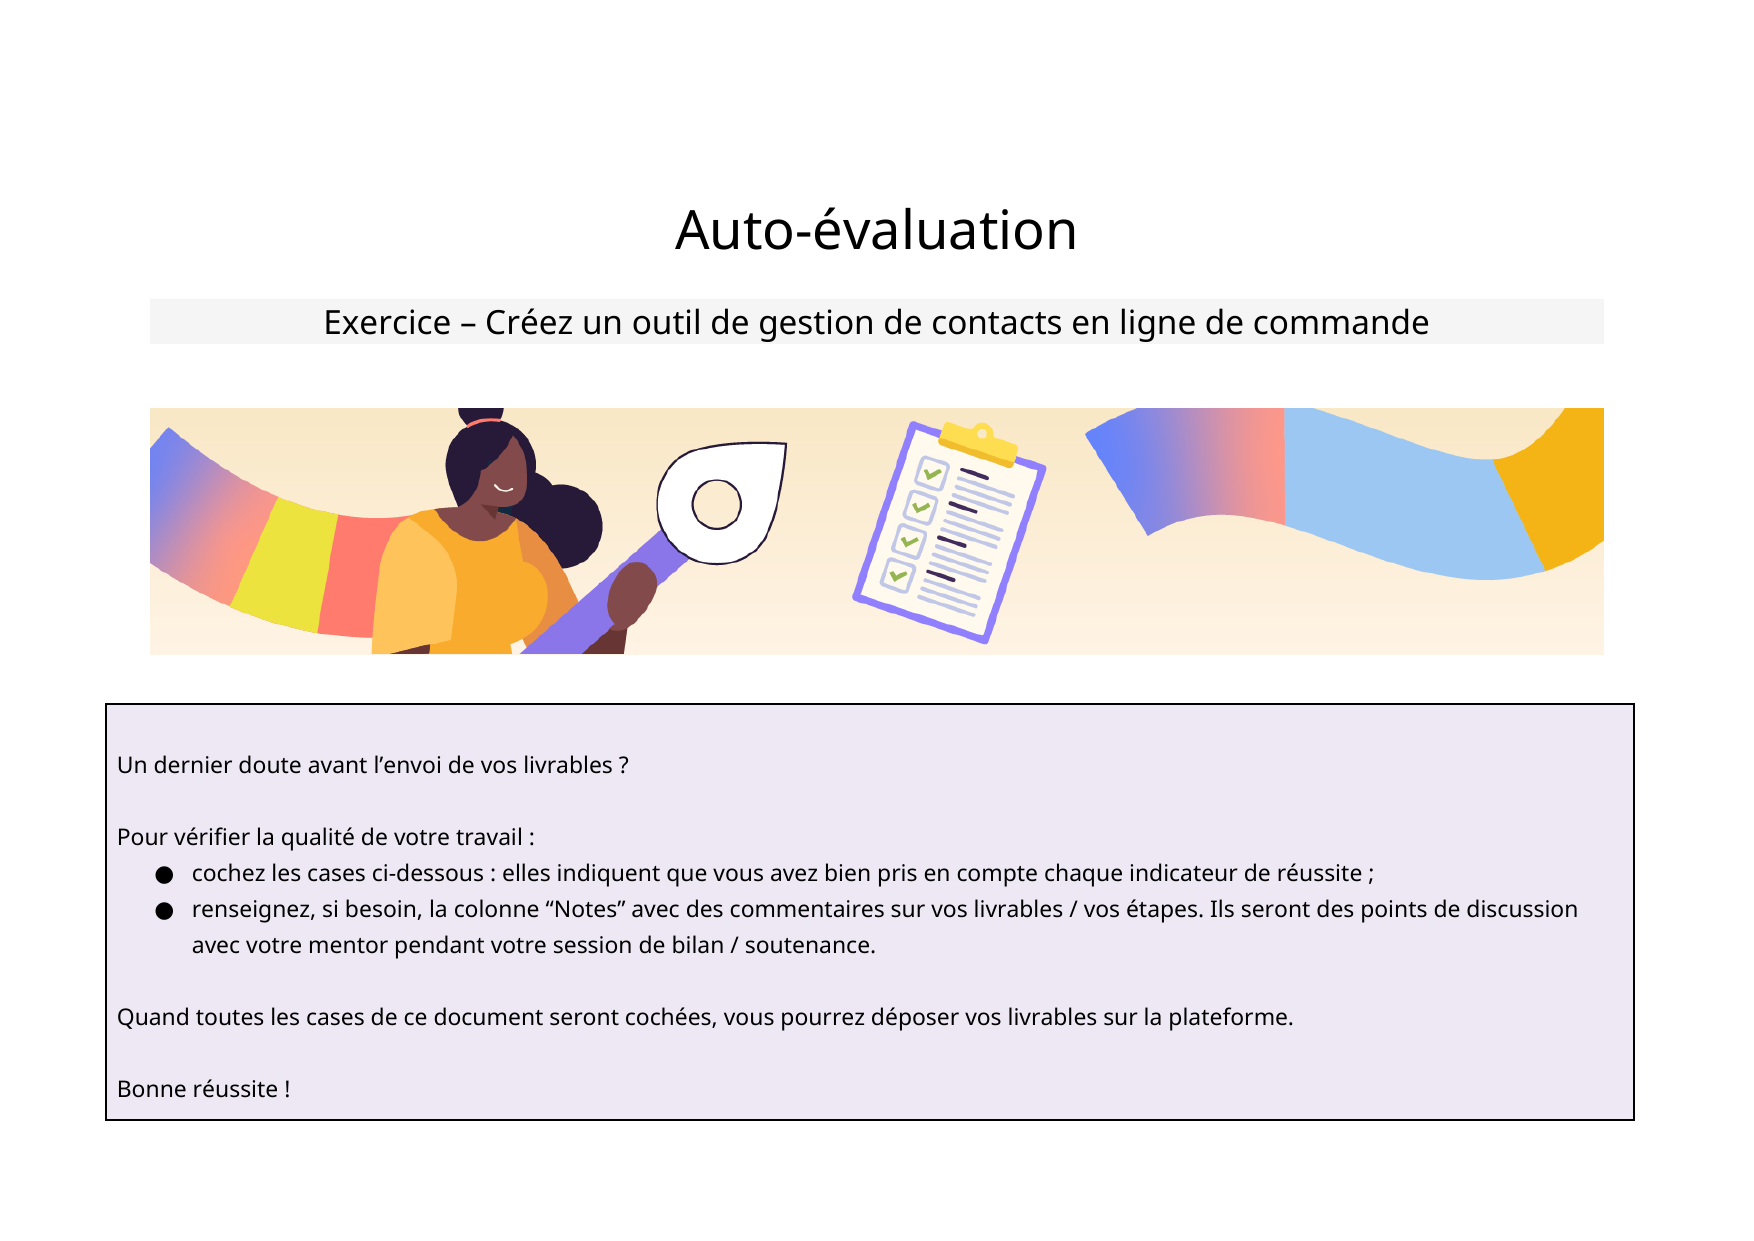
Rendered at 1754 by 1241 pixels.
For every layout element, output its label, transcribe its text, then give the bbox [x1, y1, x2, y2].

table_header Un dernier doute avant l’envoi de vos livrables ? Pour vérifier la qualité de votre travail : cochez les cases ci-dessous : elles indiquent que vous avez bien pris en compte chaque indicateur de réussite ; renseignez, si besoin, la colonne “Notes” avec des commentaires sur vos livrables / vos étapes. Ils seront des points de discussion avec votre mentor pendant votre session de bilan / soutenance. Quand toutes les cases de ce document seront cochées, vous pourrez déposer vos livrables sur la plateforme. Bonne réussite ! [107, 705, 1633, 1119]
subtitle Auto-évaluation [150, 192, 1604, 265]
subtitle Exercice – Créez un outil de gestion de contacts en ligne de commande [150, 299, 1604, 344]
